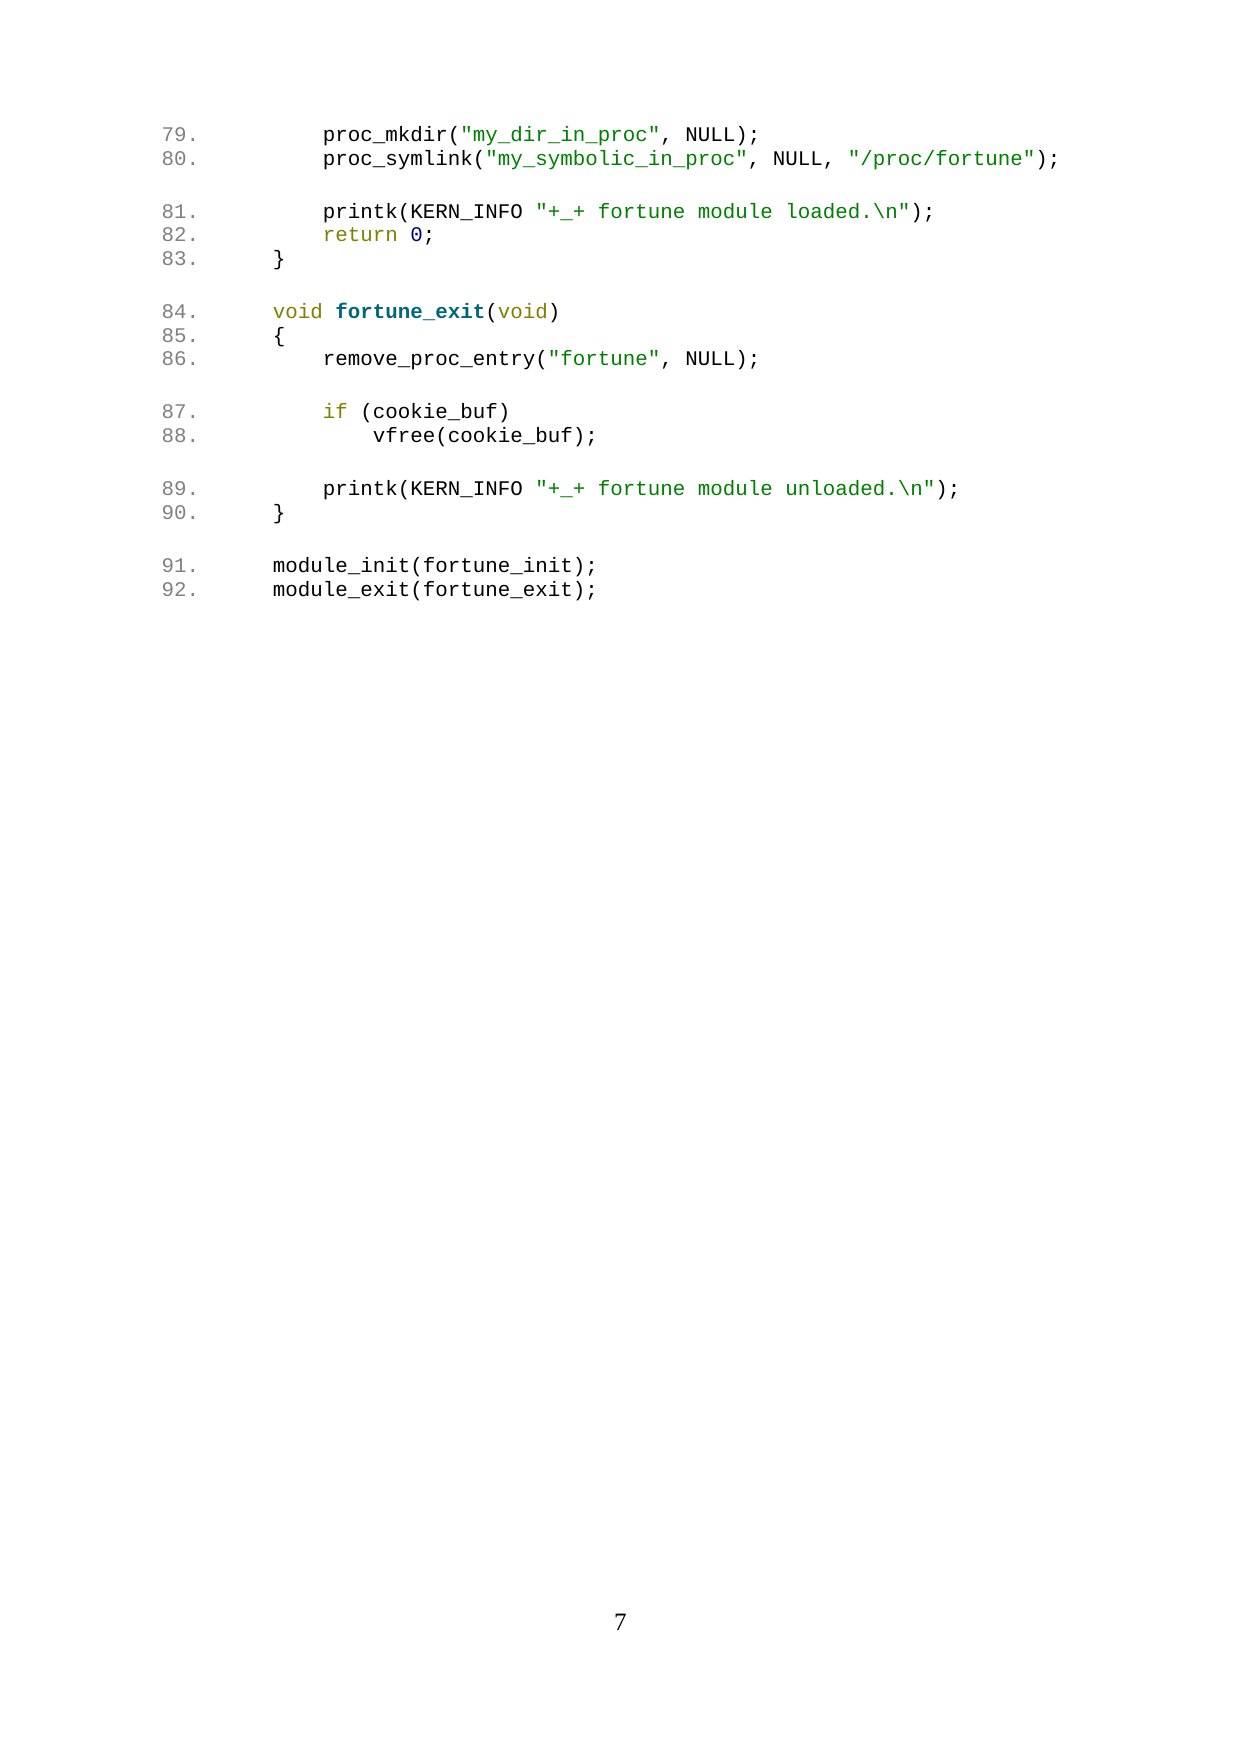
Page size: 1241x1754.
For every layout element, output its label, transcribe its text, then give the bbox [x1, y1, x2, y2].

table_cell Листинг 2. Часть 2. Модуль ядра fortune #include <linux/module.h> #include <linux/init.h> #include <linux/kernel.h> #include <linux/proc_fs.h> #include <linux/string.h> #include <linux/vmalloc.h> #include <linux/uaccess.h> #include <linux/sched.h> #include <linux/init_task.h> MODULE_LICENSE("GPL"); MODULE_DESCRIPTION("Fortune Cookie Kernel Module"); #define COOKIE_BUF_SIZE PAGE_SIZE #define TEMP_BUF_SIZE 256 ssize_t fortune_read(struct file *file, char *buf, size_t count, loff_t *f_pos); ssize_t fortune_write(struct file *file, const char *buf, size_t count, loff_t *f_pos); int fortune_init(void); void fortune_exit(void); struct file_operations fops = { .owner = THIS_MODULE, .read = fortune_read, .write = fortune_write, }; static char *cookie_buf; static struct proc_dir_entry *proc_entry; static unsigned read_index; static unsigned write_index; char temp[TEMP_BUF_SIZE]; struct task_struct *task = &init_task; int len; ssize_t fortune_read(struct file *file, char *buf, size_t count, loff_t *f_pos) { if (*f_pos > 0) return 0; if (read_index >= write_index) read_index = 0; len = 0; if (write_index > 0) { len = sprintf(temp, "%s\n", &cookie_buf[read_index]); copy_to_user(buf, temp, len); buf += len; read_index += len; } *f_pos += len; return len; } ssize_t fortune_write(struct file *file, const char *buf, size_t count, loff_t *f_pos) { int space_available = (COOKIE_BUF_SIZE - write_index) + 1; if (count > space_available) { printk(KERN_INFO "+_+ cookie pot is full\n"); return -ENOSPC; } if (copy_from_user(&cookie_buf[write_index], buf, count)) return -EFAULT; write_index += count; cookie_buf[write_index - 1] = 0; return count; } int fortune_init(void) { cookie_buf = (char *) vmalloc(COOKIE_BUF_SIZE); if (!cookie_buf) { printk(KERN_INFO "+_+ not enough memory for the cookie pot\n"); return -ENOMEM; } memset(cookie_buf, 0, COOKIE_BUF_SIZE); proc_entry = proc_create("fortune", 0666, NULL, &fops); if (!proc_entry) { vfree(cookie_buf); printk(KERN_INFO "+_+ Couldn't create proc entry\n"); return -ENOMEM; } read_index = 0; write_index = 0; proc_mkdir("my_dir_in_proc", NULL); proc_symlink("my_symbolic_in_proc", NULL, "/proc/fortune"); printk(KERN_INFO "+_+ fortune module loaded.\n"); return 0; } void fortune_exit(void) { remove_proc_entry("fortune", NULL); if (cookie_buf) vfree(cookie_buf); printk(KERN_INFO "+_+ fortune module unloaded.\n"); } module_init(fortune_init); module_exit(fortune_exit); [118, 118, 1122, 608]
